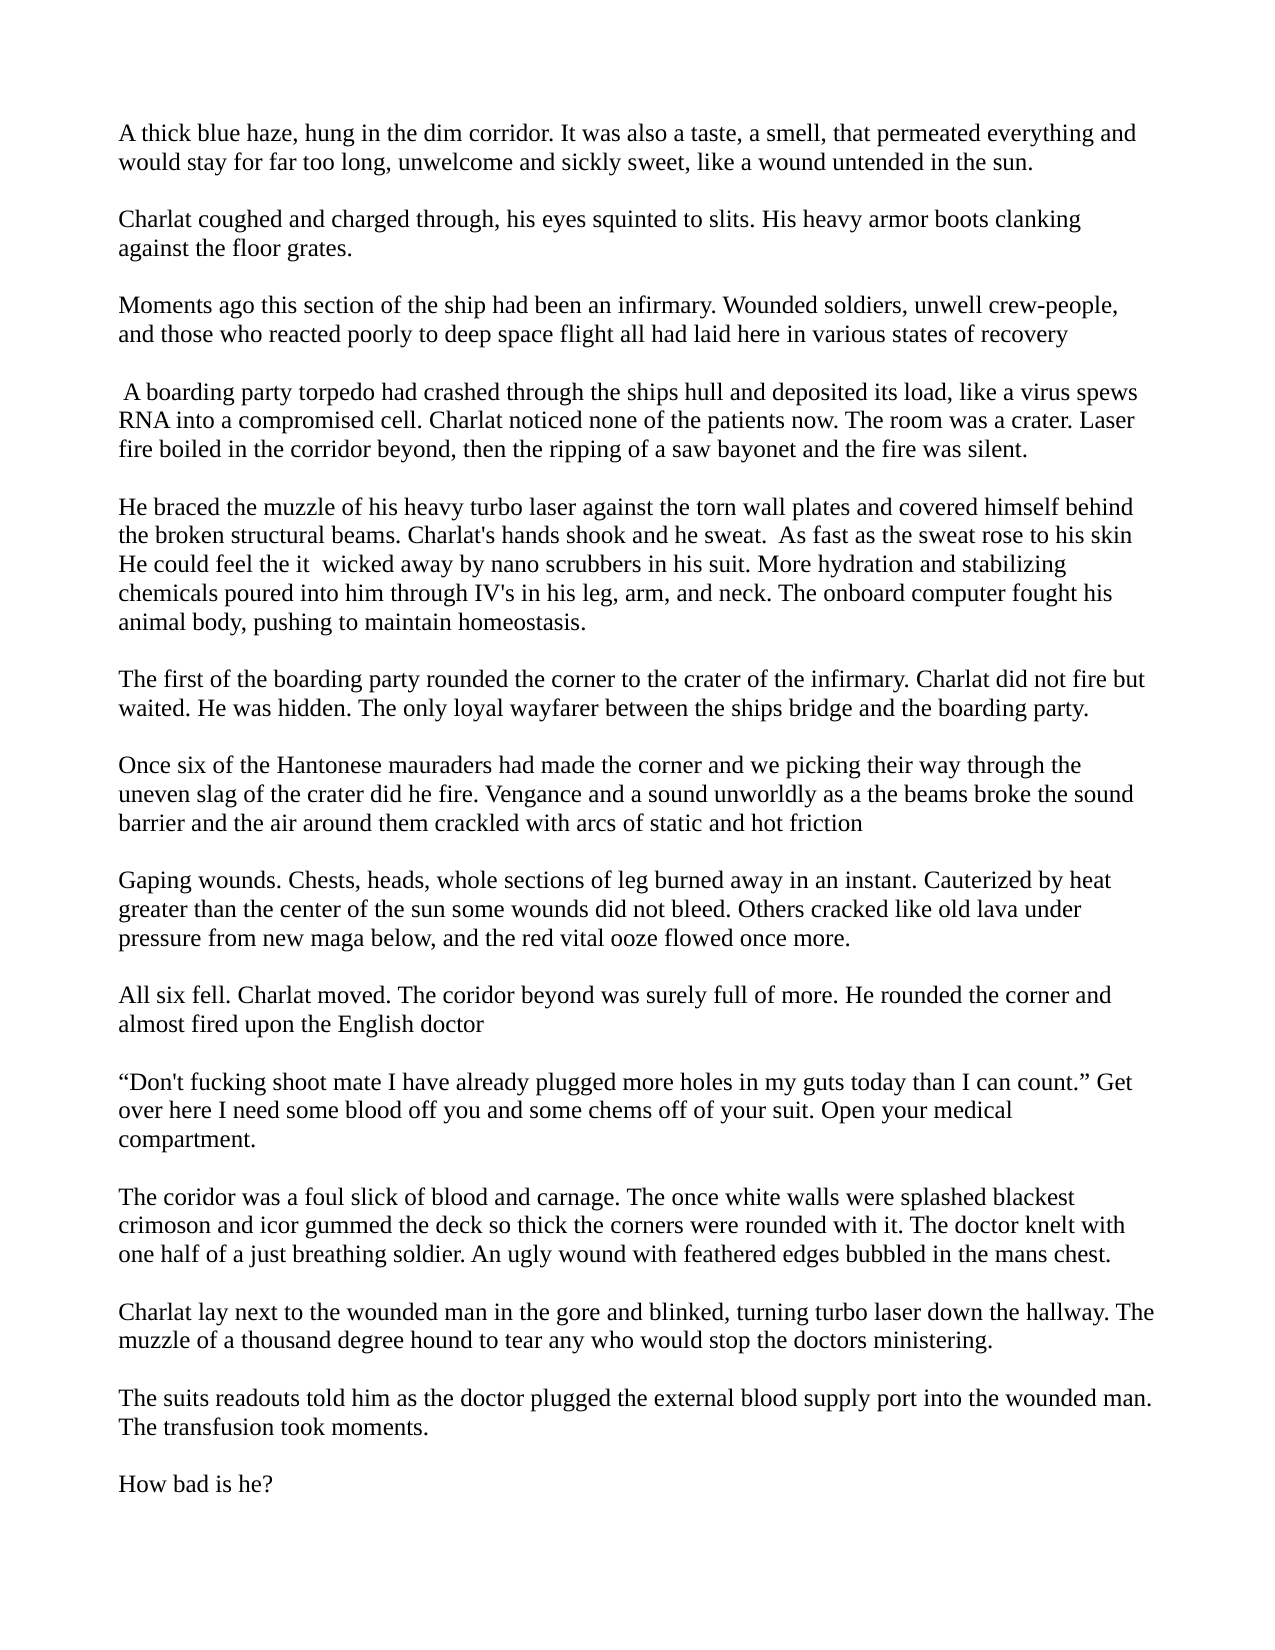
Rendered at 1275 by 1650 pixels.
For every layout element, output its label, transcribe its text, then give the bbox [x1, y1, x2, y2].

text The coridor was a foul slick of blood and carnage. The once white walls were splashed blackest crimoson and icor gummed the deck so thick the corners were rounded with it. The doctor knelt with one half of a just breathing soldier. An ugly wound with feathered edges bubbled in the mans chest. [118, 1153, 1157, 1268]
text Charlat coughed and charged through, his eyes squinted to slits. His heavy armor boots clanking against the floor grates. [118, 204, 1157, 262]
text Moments ago this section of the ship had been an infirmary. Wounded soldiers, unwell crew-people, and those who reacted poorly to deep space flight all had laid here in various states of recovery [118, 291, 1157, 348]
text “Don't fucking shoot mate I have already plugged more holes in my guts today than I can count.” Get over here I need some blood off you and some chems off of your suit. Open your medical compartment. [118, 1067, 1157, 1153]
text A boarding party torpedo had crashed through the ships hull and deposited its load, like a virus spews RNA into a compromised cell. Charlat noticed none of the patients now. The room was a crater. Laser fire boiled in the corridor beyond, then the ripping of a saw bayonet and the fire was silent. [118, 348, 1157, 463]
text How bad is he? [118, 1469, 1157, 1498]
text The first of the boarding party rounded the corner to the crater of the infirmary. Charlat did not fire but waited. He was hidden. The only loyal wayfarer between the ships bridge and the boarding party. [118, 664, 1157, 722]
text Once six of the Hantonese mauraders had made the corner and we picking their way through the uneven slag of the crater did he fire. Vengance and a sound unworldly as a the beams broke the sound barrier and the air around them crackled with arcs of static and hot friction [118, 751, 1157, 837]
text The suits readouts told him as the doctor plugged the external blood supply port into the wounded man. The transfusion took moments. [118, 1383, 1157, 1441]
text Gaping wounds. Chests, heads, whole sections of leg burned away in an instant. Cauterized by heat greater than the center of the sun some wounds did not bleed. Others cracked like old lava under pressure from new maga below, and the red vital ooze flowed once more. [118, 837, 1157, 952]
text He braced the muzzle of his heavy turbo laser against the torn wall plates and covered himself behind the broken structural beams. Charlat's hands shook and he sweat. As fast as the sweat rose to his skin He could feel the it wicked away by nano scrubbers in his suit. More hydration and stabilizing chemicals poured into him through IV's in his leg, arm, and neck. The onboard computer fought his animal body, pushing to maintain homeostasis. [118, 492, 1157, 636]
text Charlat lay next to the wounded man in the gore and blinked, turning turbo laser down the hallway. The muzzle of a thousand degree hound to tear any who would stop the doctors ministering. [118, 1297, 1157, 1354]
text A thick blue haze, hung in the dim corridor. It was also a taste, a smell, that permeated everything and would stay for far too long, unwelcome and sickly sweet, like a wound untended in the sun. [118, 118, 1157, 176]
text All six fell. Charlat moved. The coridor beyond was surely full of more. He rounded the corner and almost fired upon the English doctor [118, 981, 1157, 1038]
